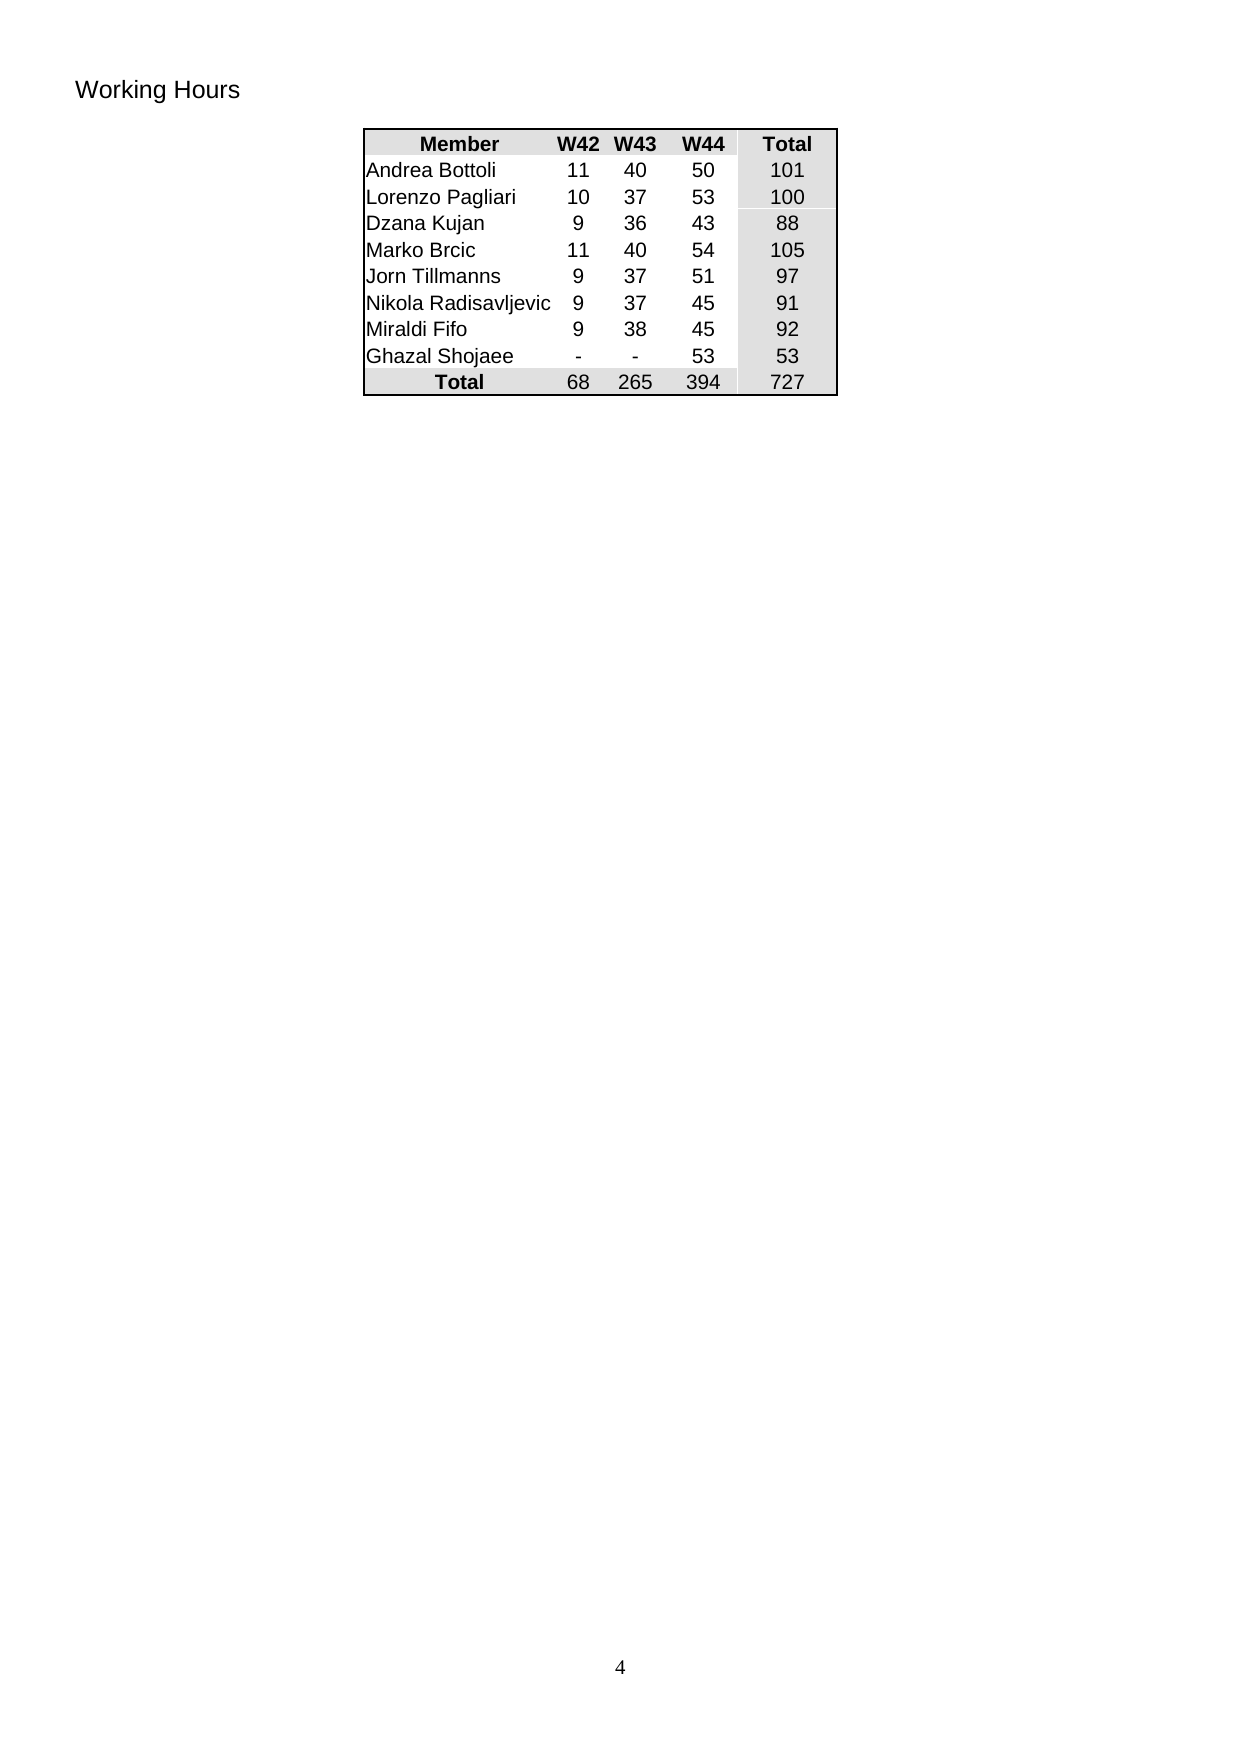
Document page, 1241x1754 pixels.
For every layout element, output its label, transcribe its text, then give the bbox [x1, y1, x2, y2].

table_cell 51 [669, 262, 737, 288]
table_cell 9 [555, 209, 602, 235]
table_cell 68 [555, 368, 602, 394]
table_header W43 [602, 130, 669, 155]
table_cell 11 [555, 155, 602, 182]
table_cell 10 [555, 182, 602, 208]
text Working Hours [75, 75, 1165, 104]
table_cell 105 [738, 235, 836, 262]
table_cell 40 [602, 235, 669, 262]
table_cell Total [365, 368, 555, 394]
table_header W44 [669, 130, 737, 155]
table_header W42 [555, 130, 602, 155]
table_cell 36 [602, 209, 669, 235]
table_cell 50 [669, 155, 737, 182]
table_cell Jorn Tillmanns [365, 262, 555, 288]
table_cell 9 [555, 262, 602, 288]
table_cell Dzana Kujan [365, 209, 555, 235]
table_cell 9 [555, 288, 602, 315]
table_cell 53 [738, 341, 836, 368]
table_cell Marko Brcic [365, 235, 555, 262]
table_header Total [738, 130, 836, 155]
table_cell 45 [669, 288, 737, 315]
table_cell 101 [738, 155, 836, 182]
table_cell 92 [738, 315, 836, 341]
table_cell 265 [602, 368, 669, 394]
table_cell 37 [602, 262, 669, 288]
table_header Member [365, 130, 555, 155]
table_cell 727 [738, 368, 836, 394]
table_cell 45 [669, 315, 737, 341]
table_cell 97 [738, 262, 836, 288]
table_cell 37 [602, 182, 669, 208]
table_cell 9 [555, 315, 602, 341]
table_cell - [602, 341, 669, 368]
table_cell 40 [602, 155, 669, 182]
table_cell 43 [669, 209, 737, 235]
table_cell Nikola Radisavljevic [365, 288, 555, 315]
table_cell 53 [669, 182, 737, 208]
table_cell 91 [738, 288, 836, 315]
table_cell 53 [669, 341, 737, 368]
table_cell 11 [555, 235, 602, 262]
table_cell Miraldi Fifo [365, 315, 555, 341]
table_cell 100 [738, 182, 836, 208]
table_cell - [555, 341, 602, 368]
table_cell 38 [602, 315, 669, 341]
table_cell Lorenzo Pagliari [365, 182, 555, 208]
table_cell 394 [669, 368, 737, 394]
table_cell Ghazal Shojaee [365, 341, 555, 368]
table_cell 54 [669, 235, 737, 262]
table_cell 88 [738, 209, 836, 235]
table_cell 37 [602, 288, 669, 315]
table_cell Andrea Bottoli [365, 155, 555, 182]
